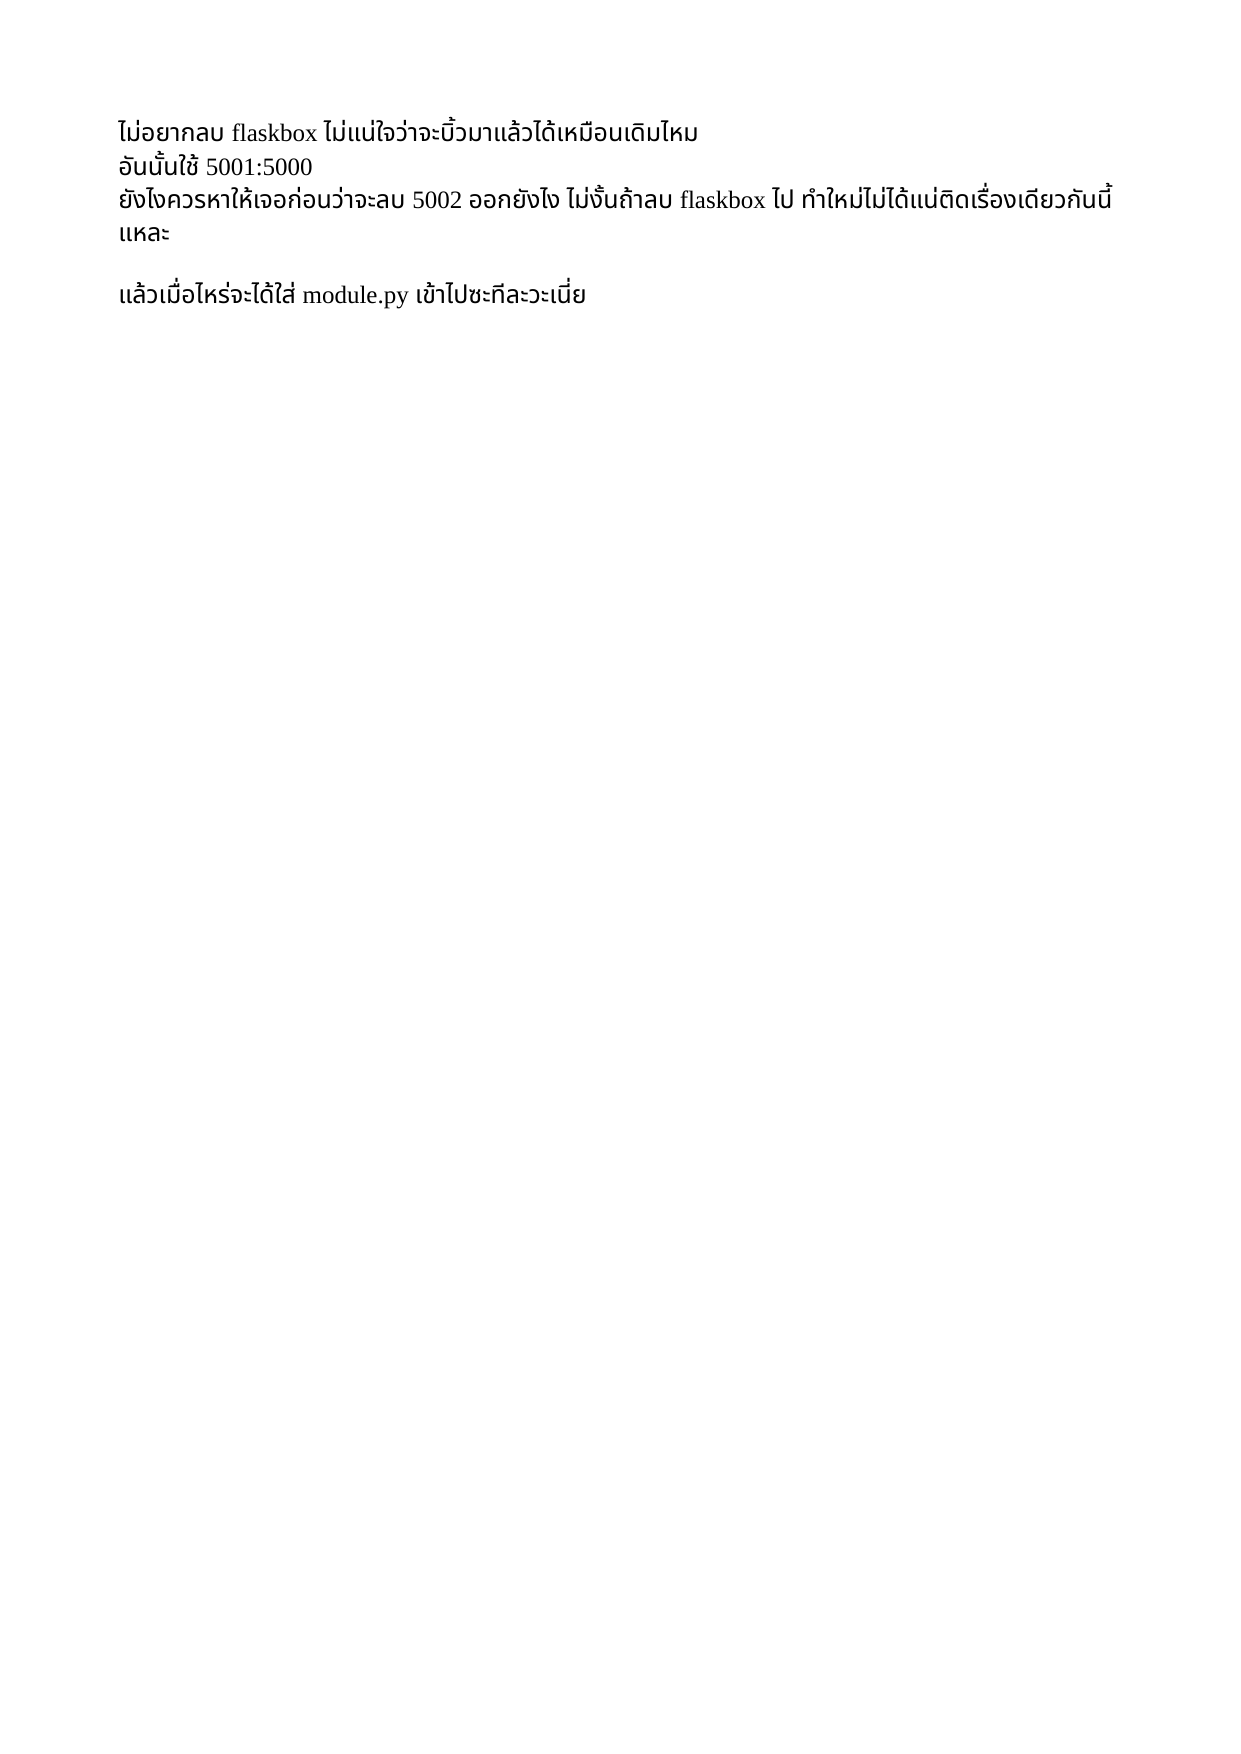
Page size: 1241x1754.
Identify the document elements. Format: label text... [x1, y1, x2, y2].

text ไม่อยากลบ flaskbox ไม่แน่ใจว่าจะบิ้วมาแล้วได้เหมือนเดิมไหม [118, 118, 1122, 152]
text แล้วเมื่อไหร่จะได้ใส่ module.py เข้าไปซะทีละวะเนี่ย [118, 280, 1122, 314]
text อันนั้นใช้ 5001:5000 [118, 152, 1122, 185]
text ยังไงควรหาให้เจอก่อนว่าจะลบ 5002 ออกยังไง ไม่งั้นถ้าลบ flaskbox ไป ทำใหม่ไม่ได้แน่ติดเรื่องเดียวกันนี้แหละ [118, 185, 1122, 251]
